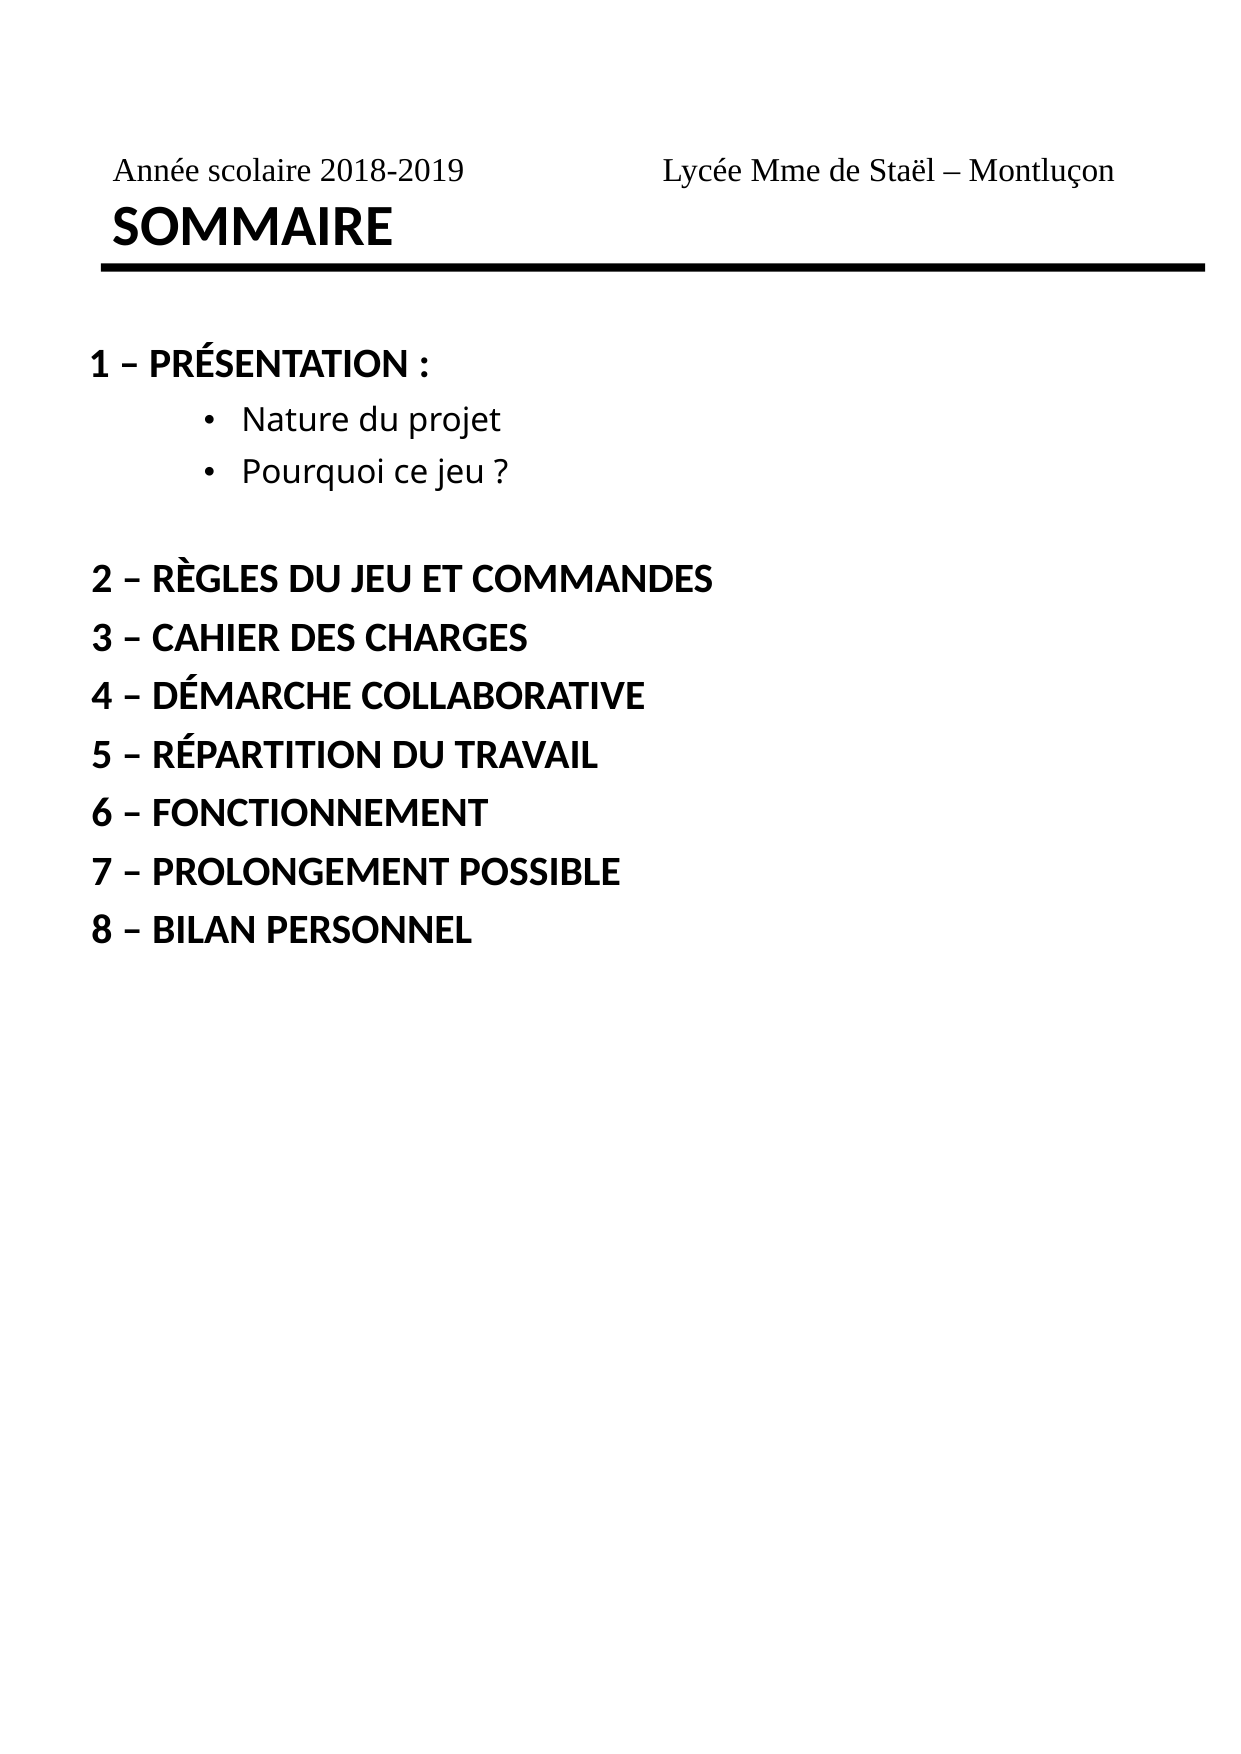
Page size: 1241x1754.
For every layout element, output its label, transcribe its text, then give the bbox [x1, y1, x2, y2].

text 7 – PROLONGEMENT POSSIBLE [53, 844, 1187, 895]
text 2 – RÈGLES DU JEU ET COMMANDES [53, 552, 1187, 603]
text Année scolaire 2018-2019 Lycée Mme de Staël – Montluçon [112, 150, 1128, 188]
list Pourquoi ce jeu ? [203, 447, 1128, 493]
text 6 – FONCTIONNEMENT [53, 786, 1187, 837]
text 8 – BILAN PERSONNEL [53, 903, 1187, 954]
text 3 – CAHIER DES CHARGES [53, 611, 1187, 662]
text SOMMAIRE [112, 188, 1128, 259]
text 1 – PRÉSENTATION : [53, 337, 1187, 388]
text 4 – DÉMARCHE COLLABORATIVE [53, 669, 1187, 720]
list Nature du projet [203, 395, 1128, 441]
text 5 – RÉPARTITION DU TRAVAIL [53, 728, 1187, 778]
